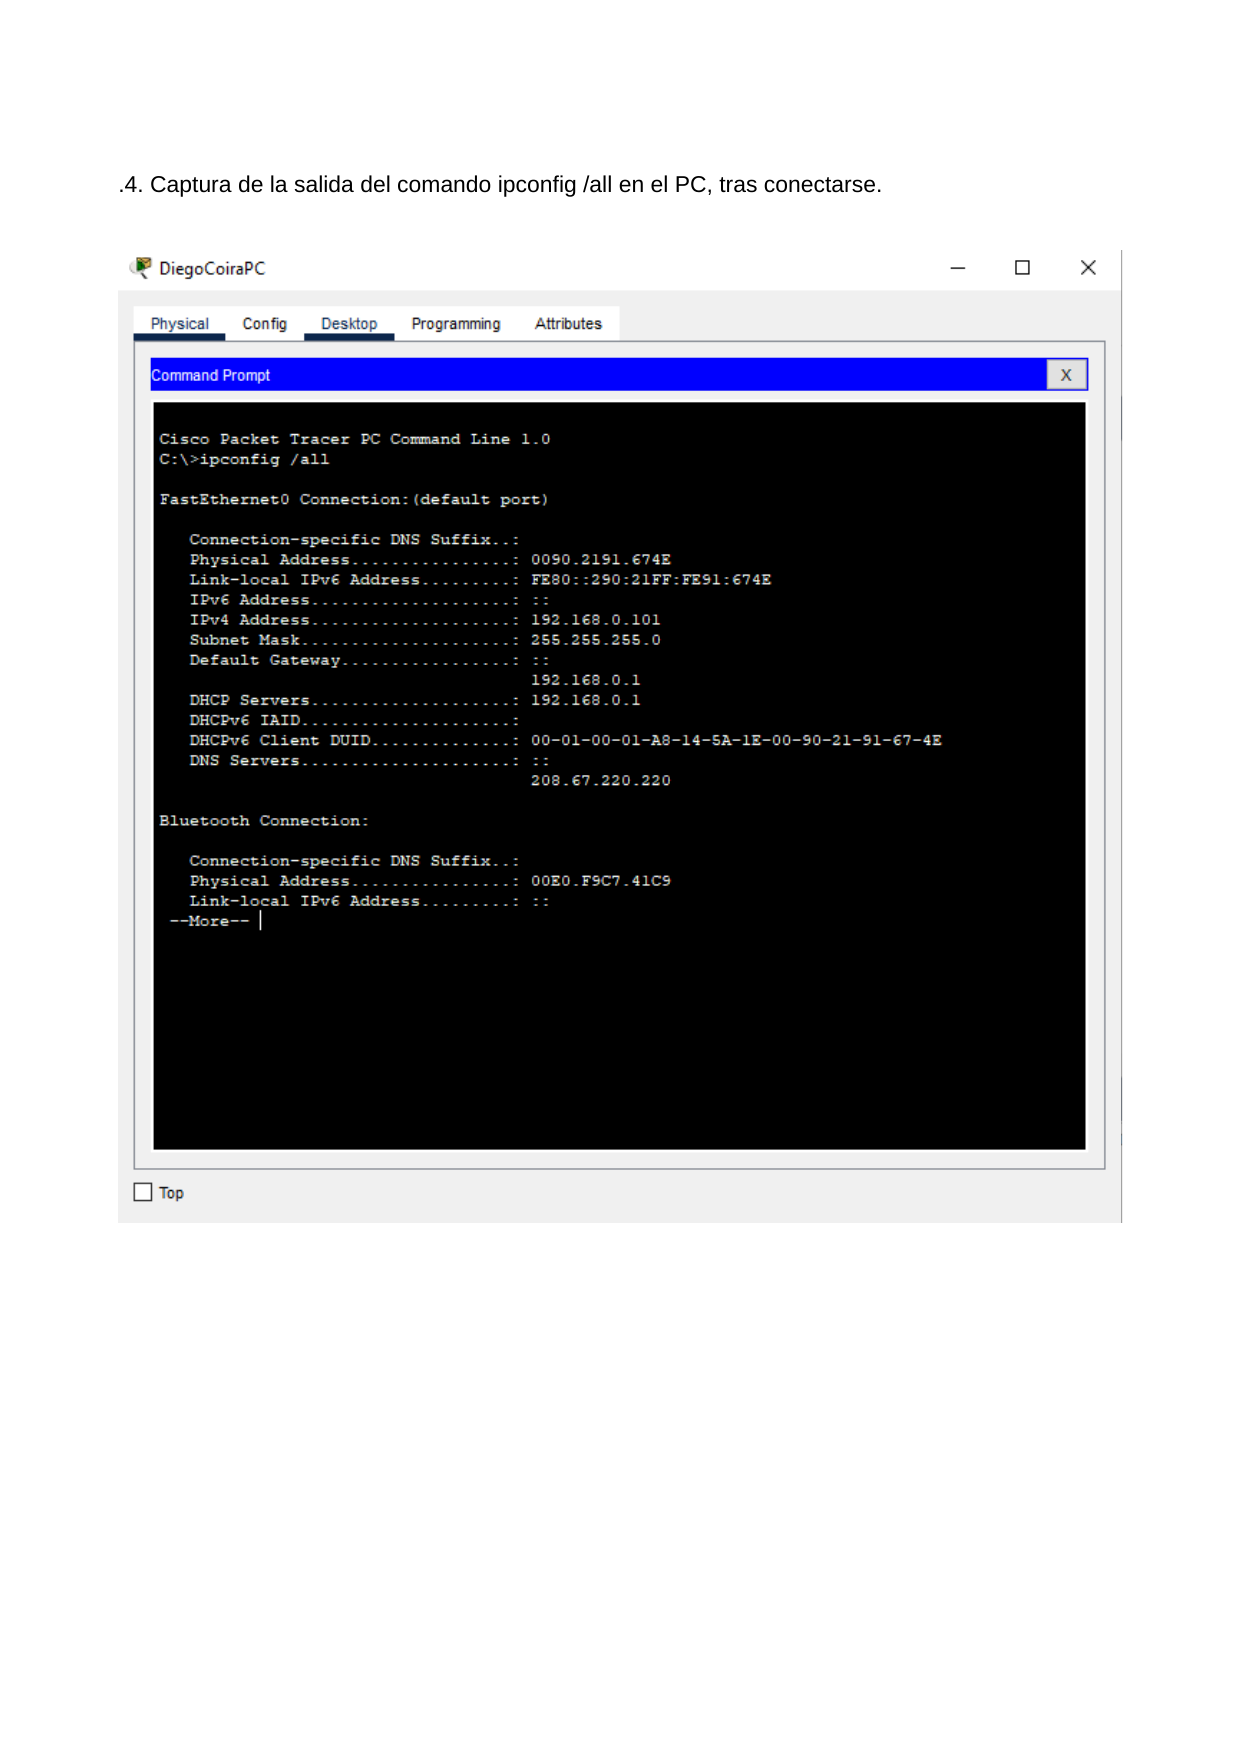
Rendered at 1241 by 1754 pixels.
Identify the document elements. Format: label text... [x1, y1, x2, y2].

text .4. Captura de la salida del comando ipconfig /all en el PC, tras conectarse. [118, 171, 1122, 197]
picture [118, 250, 1123, 1223]
